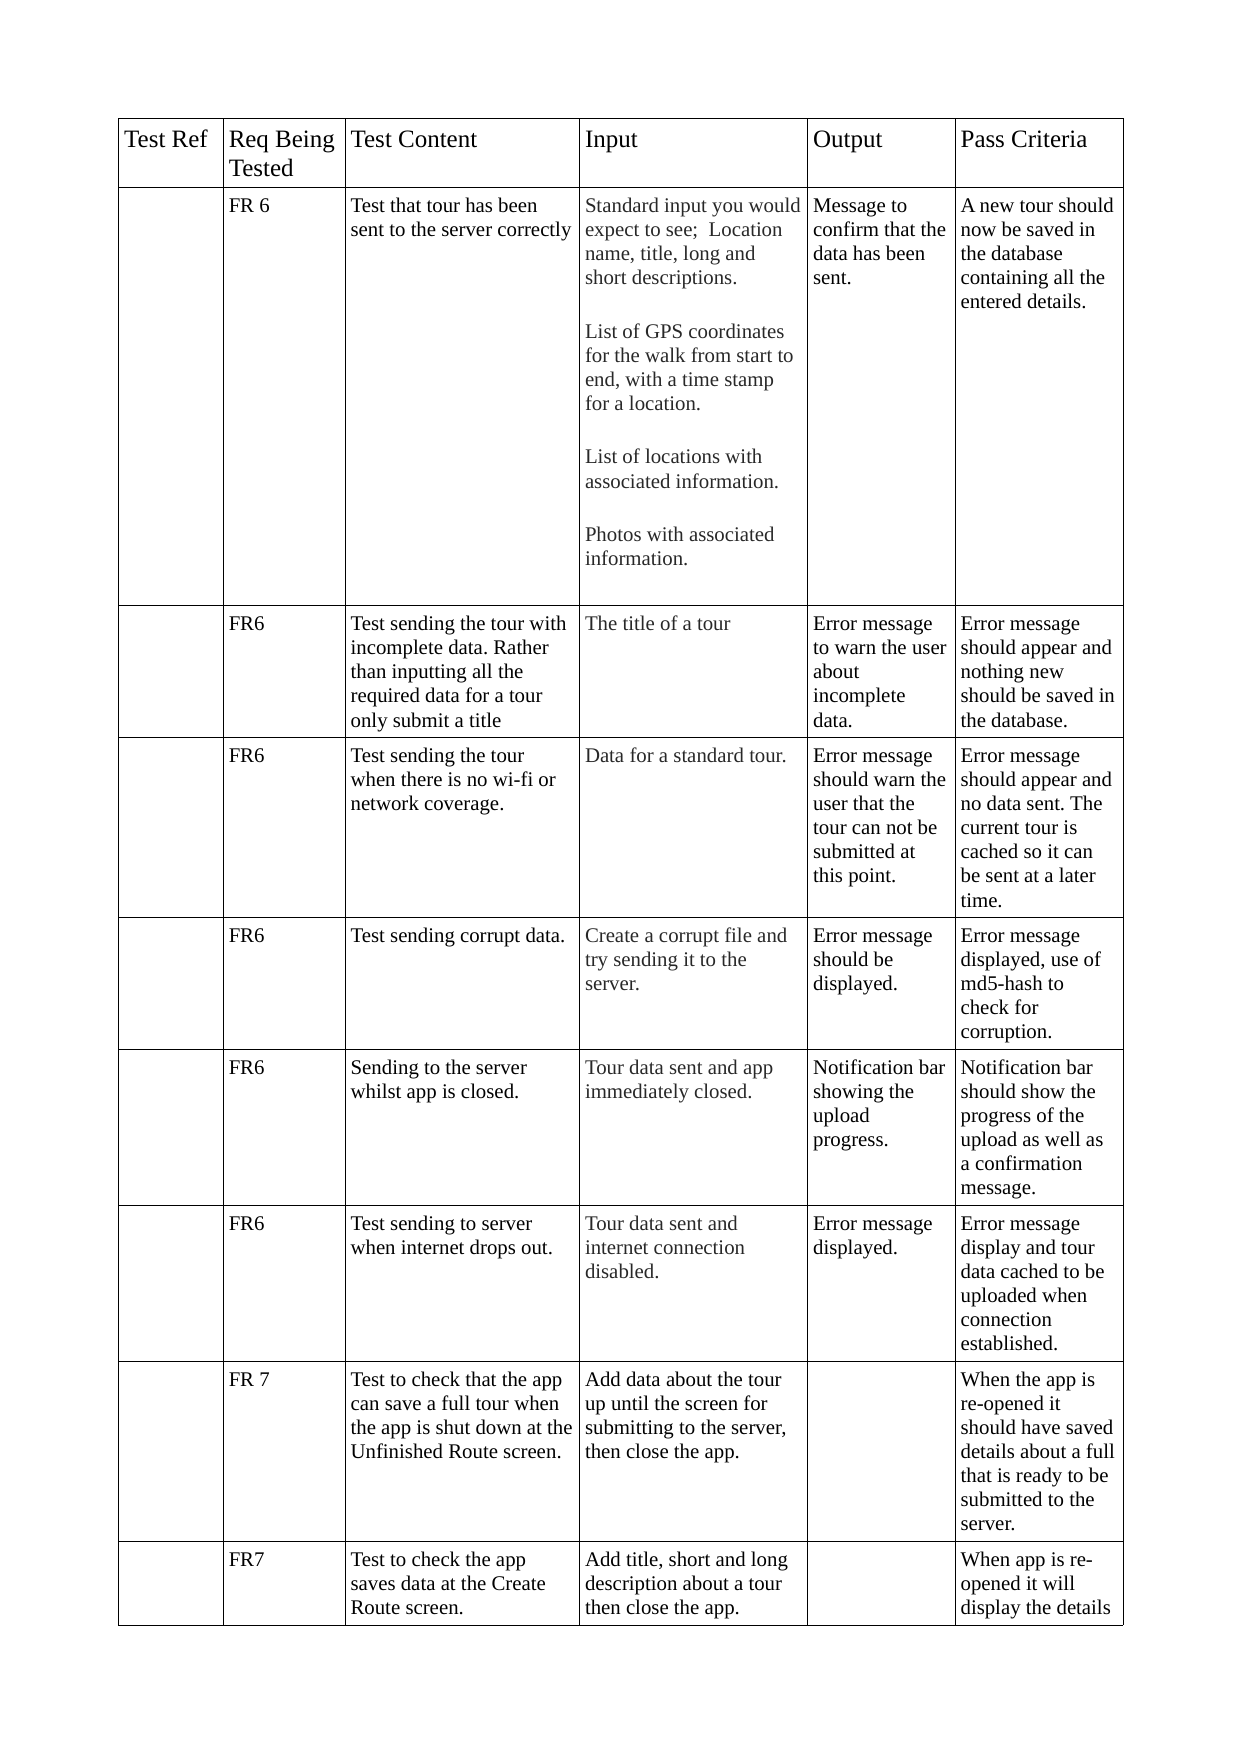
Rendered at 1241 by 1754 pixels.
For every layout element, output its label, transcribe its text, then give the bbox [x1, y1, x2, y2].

table_cell Error message should appear and nothing new should be saved in the database. [956, 606, 1123, 737]
table_header Req Being Tested [224, 119, 345, 187]
table_cell FR7 [224, 1542, 345, 1625]
table_cell Error message should appear and no data sent. The current tour is cached so it can be sent at a later time. [956, 738, 1123, 917]
table_cell FR6 [224, 918, 345, 1049]
table_cell [808, 1542, 955, 1625]
table_cell [119, 606, 223, 737]
table_cell Test sending to server when internet drops out. [346, 1206, 579, 1361]
table_cell Message to confirm that the data has been sent. [808, 188, 955, 605]
table_cell Create a corrupt file and try sending it to the server. [580, 918, 807, 1049]
table_cell [119, 738, 223, 917]
table_header Test Content [346, 119, 579, 187]
table_cell Notification bar showing the upload progress. [808, 1050, 955, 1205]
table_cell Test to check that the app can save a full tour when the app is shut down at the Unfinished Route screen. [346, 1362, 579, 1541]
table_cell [119, 1206, 223, 1361]
table_cell Test to check the app saves data at the Create Route screen. [346, 1542, 579, 1625]
table_cell FR6 [224, 606, 345, 737]
table_header Pass Criteria [956, 119, 1123, 187]
table_cell Notification bar should show the progress of the upload as well as a confirmation message. [956, 1050, 1123, 1205]
table_cell [808, 1362, 955, 1541]
table_cell [119, 188, 223, 605]
table_cell Error message displayed, use of md5-hash to check for corruption. [956, 918, 1123, 1049]
table_cell [119, 1050, 223, 1205]
table_cell Tour data sent and internet connection disabled. [580, 1206, 807, 1361]
table_cell Test sending the tour with incomplete data. Rather than inputting all the required data for a tour only submit a title [346, 606, 579, 737]
table_cell FR 6 [224, 188, 345, 605]
table_cell Test sending the tour when there is no wi-fi or network coverage. [346, 738, 579, 917]
table_header Input [580, 119, 807, 187]
table_cell FR6 [224, 1050, 345, 1205]
table_cell Error message should warn the user that the tour can not be submitted at this point. [808, 738, 955, 917]
table_cell FR6 [224, 1206, 345, 1361]
table_cell Error message display and tour data cached to be uploaded when connection established. [956, 1206, 1123, 1361]
table_header Output [808, 119, 955, 187]
table_cell Sending to the server whilst app is closed. [346, 1050, 579, 1205]
table_cell A new tour should now be saved in the database containing all the entered details. [956, 188, 1123, 605]
table_cell Error message to warn the user about incomplete data. [808, 606, 955, 737]
table_cell Standard input you would expect to see; Location name, title, long and short descriptions. List of GPS coordinates for the walk from start to end, with a time stamp for a location. List of locations with associated information. Photos with associated information. [580, 188, 807, 605]
table_cell [119, 918, 223, 1049]
table_cell When app is re-opened it will display the details [956, 1542, 1123, 1625]
table_cell FR6 [224, 738, 345, 917]
table_cell Error message should be displayed. [808, 918, 955, 1049]
table_cell Data for a standard tour. [580, 738, 807, 917]
table_cell Test that tour has been sent to the server correctly [346, 188, 579, 605]
table_cell Test sending corrupt data. [346, 918, 579, 1049]
table_cell When the app is re-opened it should have saved details about a full that is ready to be submitted to the server. [956, 1362, 1123, 1541]
table_cell Add data about the tour up until the screen for submitting to the server, then close the app. [580, 1362, 807, 1541]
table_cell [119, 1362, 223, 1541]
table_cell [119, 1542, 223, 1625]
table_cell Tour data sent and app immediately closed. [580, 1050, 807, 1205]
table_cell The title of a tour [580, 606, 807, 737]
table_header Test Ref [119, 119, 223, 187]
table_cell FR 7 [224, 1362, 345, 1541]
table_cell Error message displayed. [808, 1206, 955, 1361]
table_cell Add title, short and long description about a tour then close the app. [580, 1542, 807, 1625]
